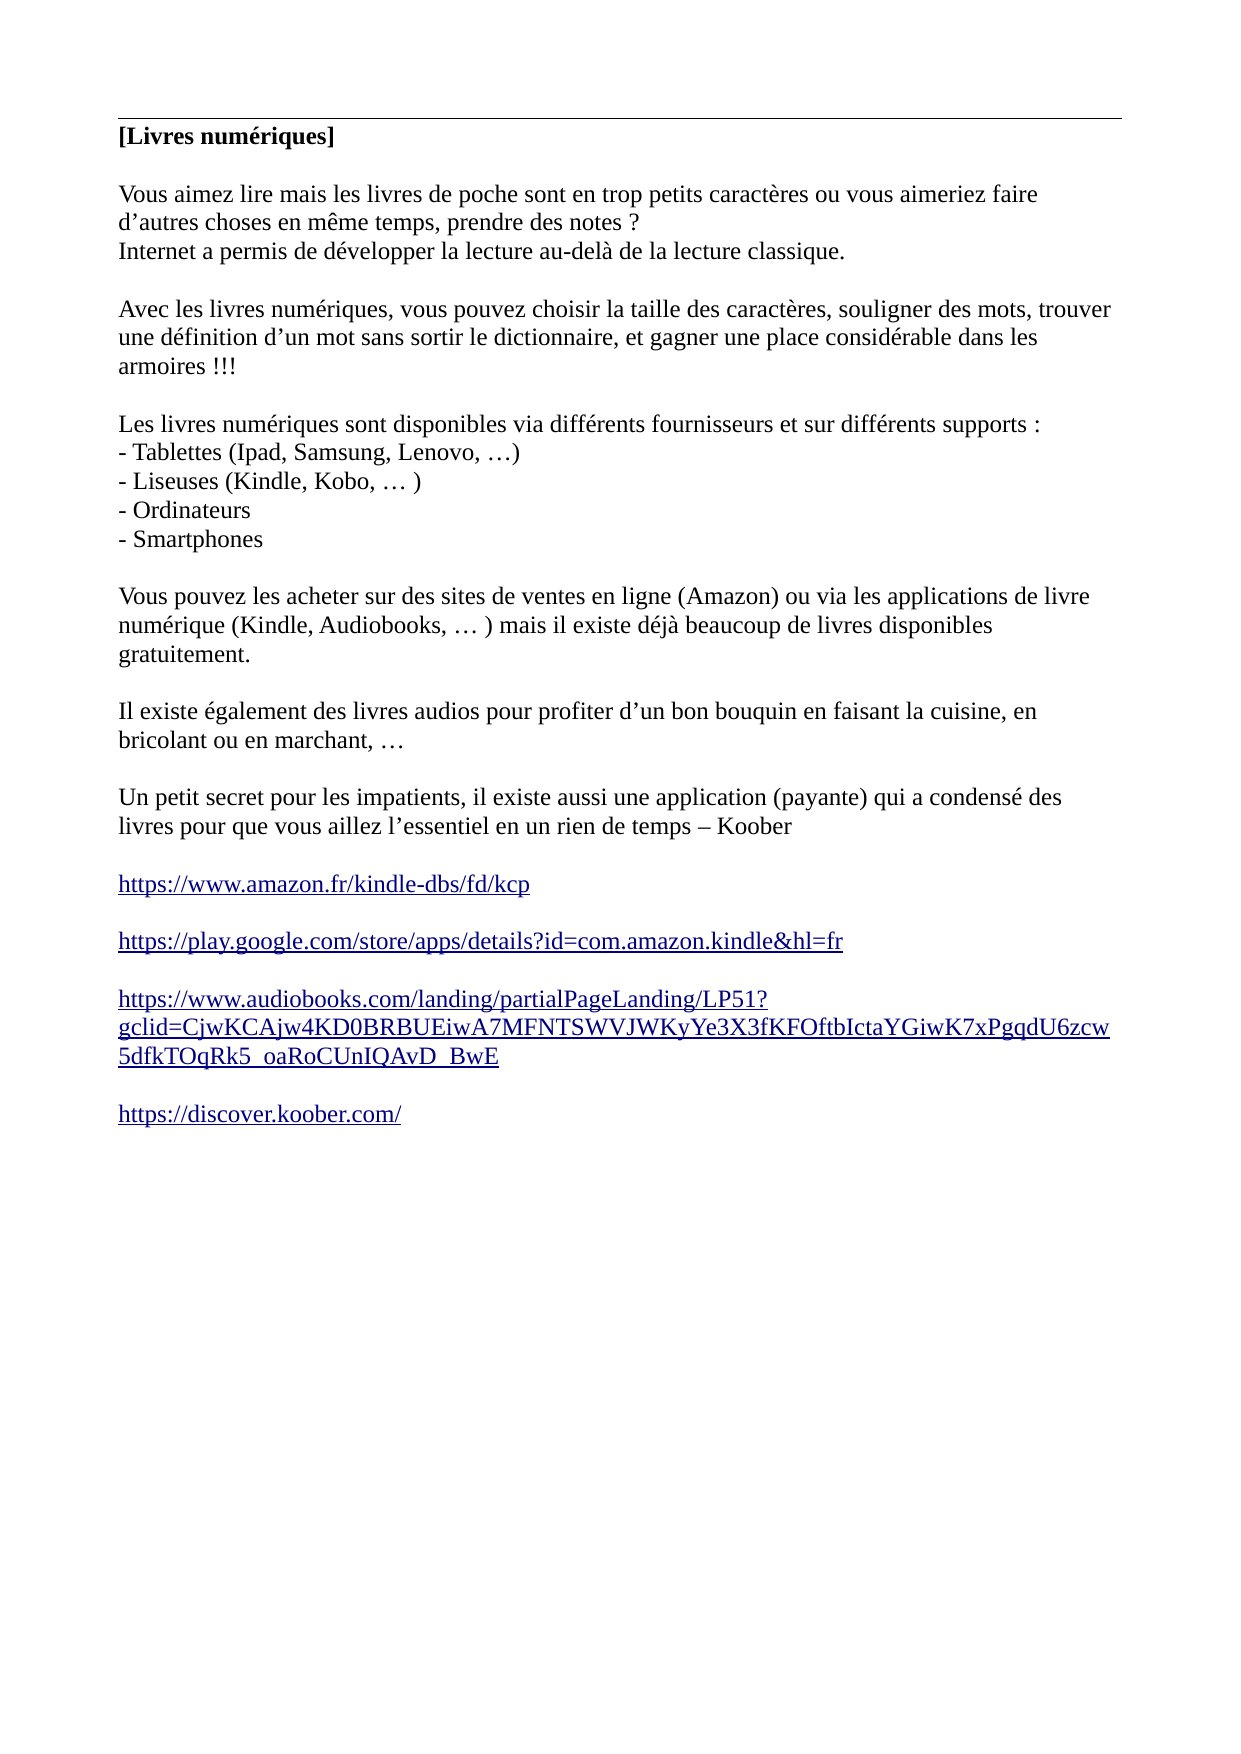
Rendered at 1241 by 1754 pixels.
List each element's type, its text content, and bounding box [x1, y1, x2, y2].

text - Smartphones [118, 524, 1122, 552]
text - Ordinateurs [118, 495, 1122, 524]
text [Livres numériques] [118, 119, 1122, 150]
text Il existe également des livres audios pour profiter d’un bon bouquin en faisant la cuisine, en bricolant ou en marchant, … [118, 696, 1122, 754]
text Vous aimez lire mais les livres de poche sont en trop petits caractères ou vous aimeriez faire d’autres choses en même temps, prendre des notes ? [118, 179, 1122, 236]
text https://www.audiobooks.com/landing/partialPageLanding/LP51?gclid=CjwKCAjw4KD0BRBUEiwA7MFNTSWVJWKyYe3X3fKFOftbIctaYGiwK7xPgqdU6zcw5dfkTOqRk5_oaRoCUnIQAvD_BwE [118, 984, 1122, 1070]
text Avec les livres numériques, vous pouvez choisir la taille des caractères, souligner des mots, trouver une définition d’un mot sans sortir le dictionnaire, et gagner une place considérable dans les armoires !!! [118, 294, 1122, 380]
text - Liseuses (Kindle, Kobo, … ) [118, 466, 1122, 495]
text Les livres numériques sont disponibles via différents fournisseurs et sur différents supports : [118, 409, 1122, 437]
text Vous pouvez les acheter sur des sites de ventes en ligne (Amazon) ou via les applications de livre numérique (Kindle, Audiobooks, … ) mais il existe déjà beaucoup de livres disponibles gratuitement. [118, 581, 1122, 667]
text Un petit secret pour les impatients, il existe aussi une application (payante) qui a condensé des livres pour que vous aillez l’essentiel en un rien de temps – Koober [118, 782, 1122, 840]
text Internet a permis de développer la lecture au-delà de la lecture classique. [118, 236, 1122, 265]
text - Tablettes (Ipad, Samsung, Lenovo, …) [118, 437, 1122, 466]
text https://play.google.com/store/apps/details?id=com.amazon.kindle&hl=fr [118, 926, 1122, 984]
text https://discover.koober.com/ [118, 1099, 1122, 1127]
text https://www.amazon.fr/kindle-dbs/fd/kcp [118, 869, 1122, 926]
